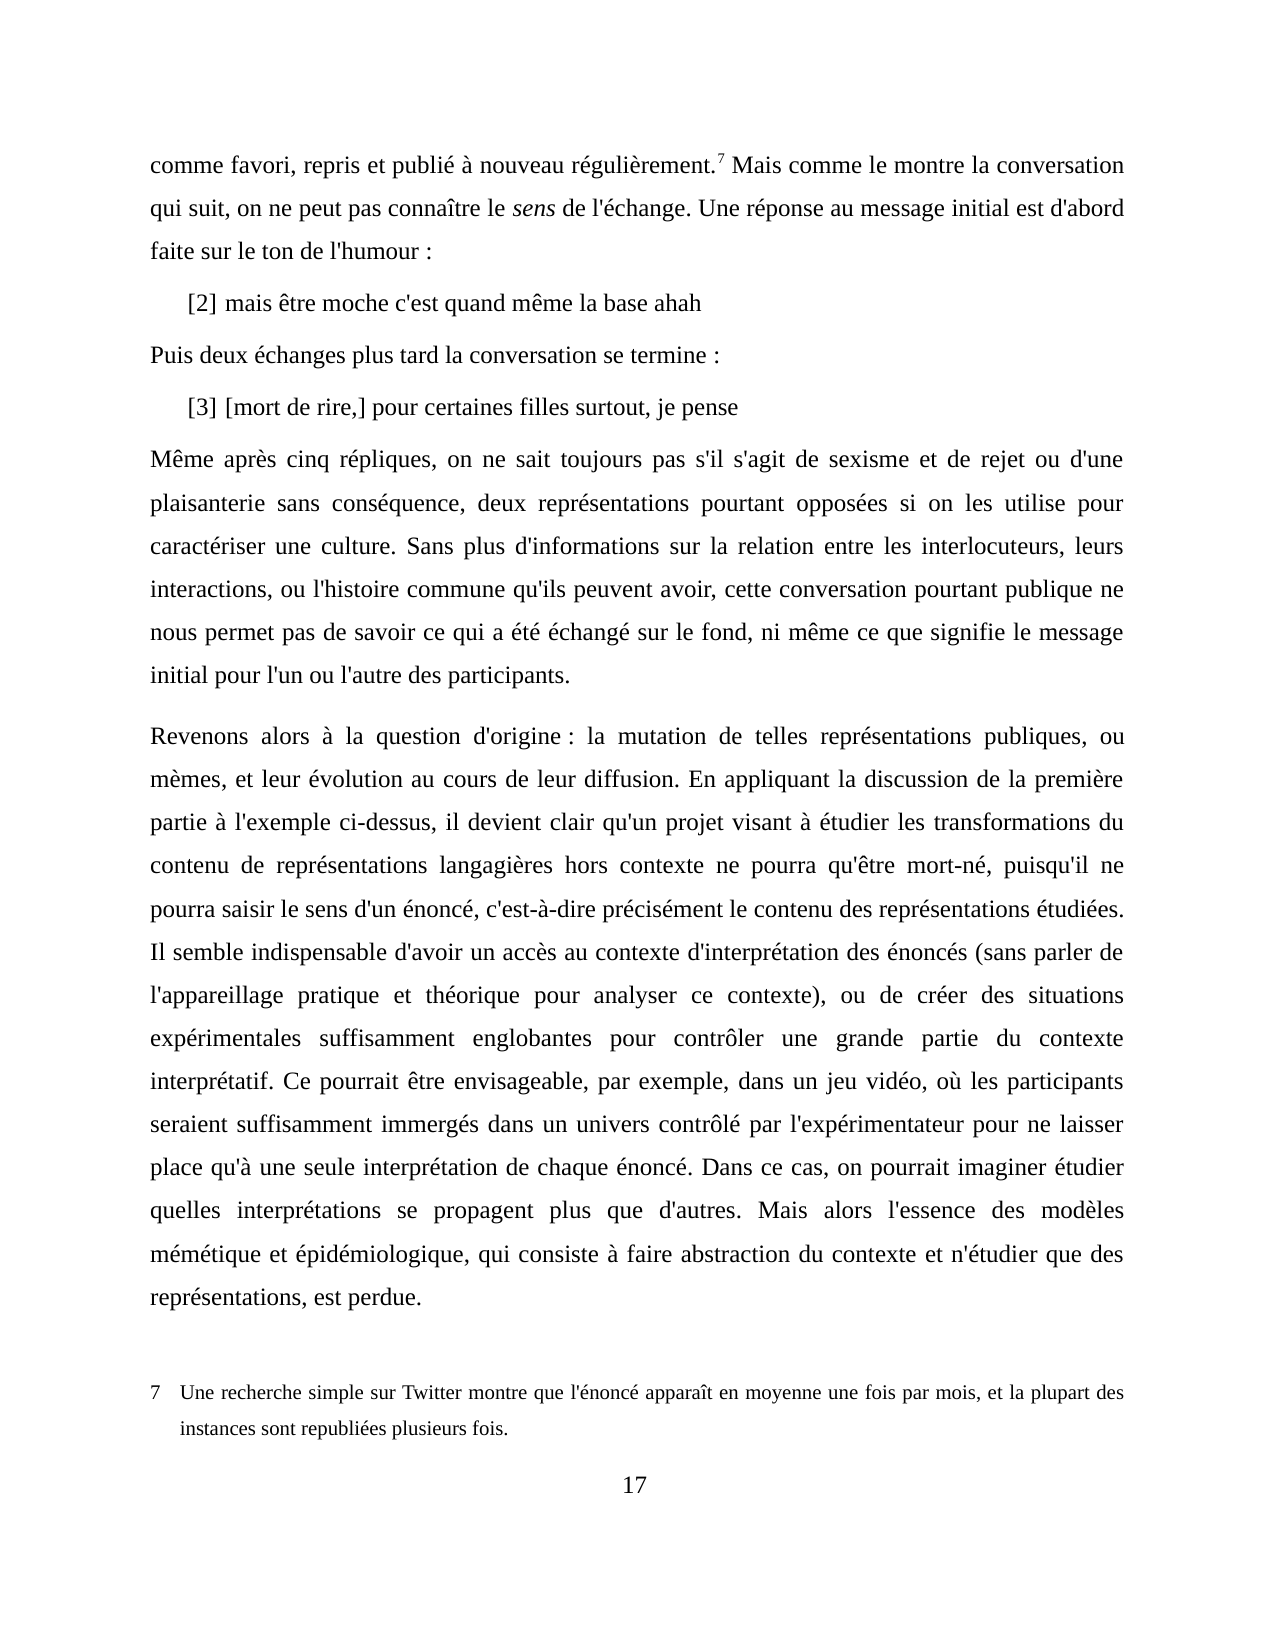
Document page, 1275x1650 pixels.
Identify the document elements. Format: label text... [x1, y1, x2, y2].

text comme favori, repris et publié à nouveau régulièrement. Mais comme le montre la conversation qui suit, on ne peut pas connaître le sens de l'échange. Une réponse au message initial est d'abord faite sur le ton de l'humour : [150, 150, 1125, 265]
text Puis deux échanges plus tard la conversation se termine : [150, 340, 1125, 369]
text Même après cinq répliques, on ne sait toujours pas s'il s'agit de sexisme et de rejet ou d'une plaisanterie sans conséquence, deux représentations pourtant opposées si on les utilise pour caractériser une culture. Sans plus d'informations sur la relation entre les interlocuteurs, leurs interactions, ou l'histoire commune qu'ils peuvent avoir, cette conversation pourtant publique ne nous permet pas de savoir ce qui a été échangé sur le fond, ni même ce que signifie le message initial pour l'un ou l'autre des participants. [150, 444, 1125, 689]
list mais être moche c'est quand même la base ahah [187, 288, 1125, 317]
list [mort de rire,] pour certaines filles surtout, je pense [187, 392, 1125, 421]
text Une recherche simple sur Twitter montre que l'énoncé apparaît en moyenne une fois par mois, et la plupart des instances sont republiées plusieurs fois. [150, 1380, 1125, 1440]
text Revenons alors à la question d'origine : la mutation de telles représentations publiques, ou mèmes, et leur évolution au cours de leur diffusion. En appliquant la discussion de la première partie à l'exemple ci-dessus, il devient clair qu'un projet visant à étudier les transformations du contenu de représentations langagières hors contexte ne pourra qu'être mort-né, puisqu'il ne pourra saisir le sens d'un énoncé, c'est-à-dire précisément le contenu des représentations étudiées. Il semble indispensable d'avoir un accès au contexte d'interprétation des énoncés (sans parler de l'appareillage pratique et théorique pour analyser ce contexte), ou de créer des situations expérimentales suffisamment englobantes pour contrôler une grande partie du contexte interprétatif. Ce pourrait être envisageable, par exemple, dans un jeu vidéo, où les participants seraient suffisamment immergés dans un univers contrôlé par l'expérimentateur pour ne laisser place qu'à une seule interprétation de chaque énoncé. Dans ce cas, on pourrait imaginer étudier quelles interprétations se propagent plus que d'autres. Mais alors l'essence des modèles mémétique et épidémiologique, qui consiste à faire abstraction du contexte et n'étudier que des représentations, est perdue. [150, 721, 1125, 1311]
